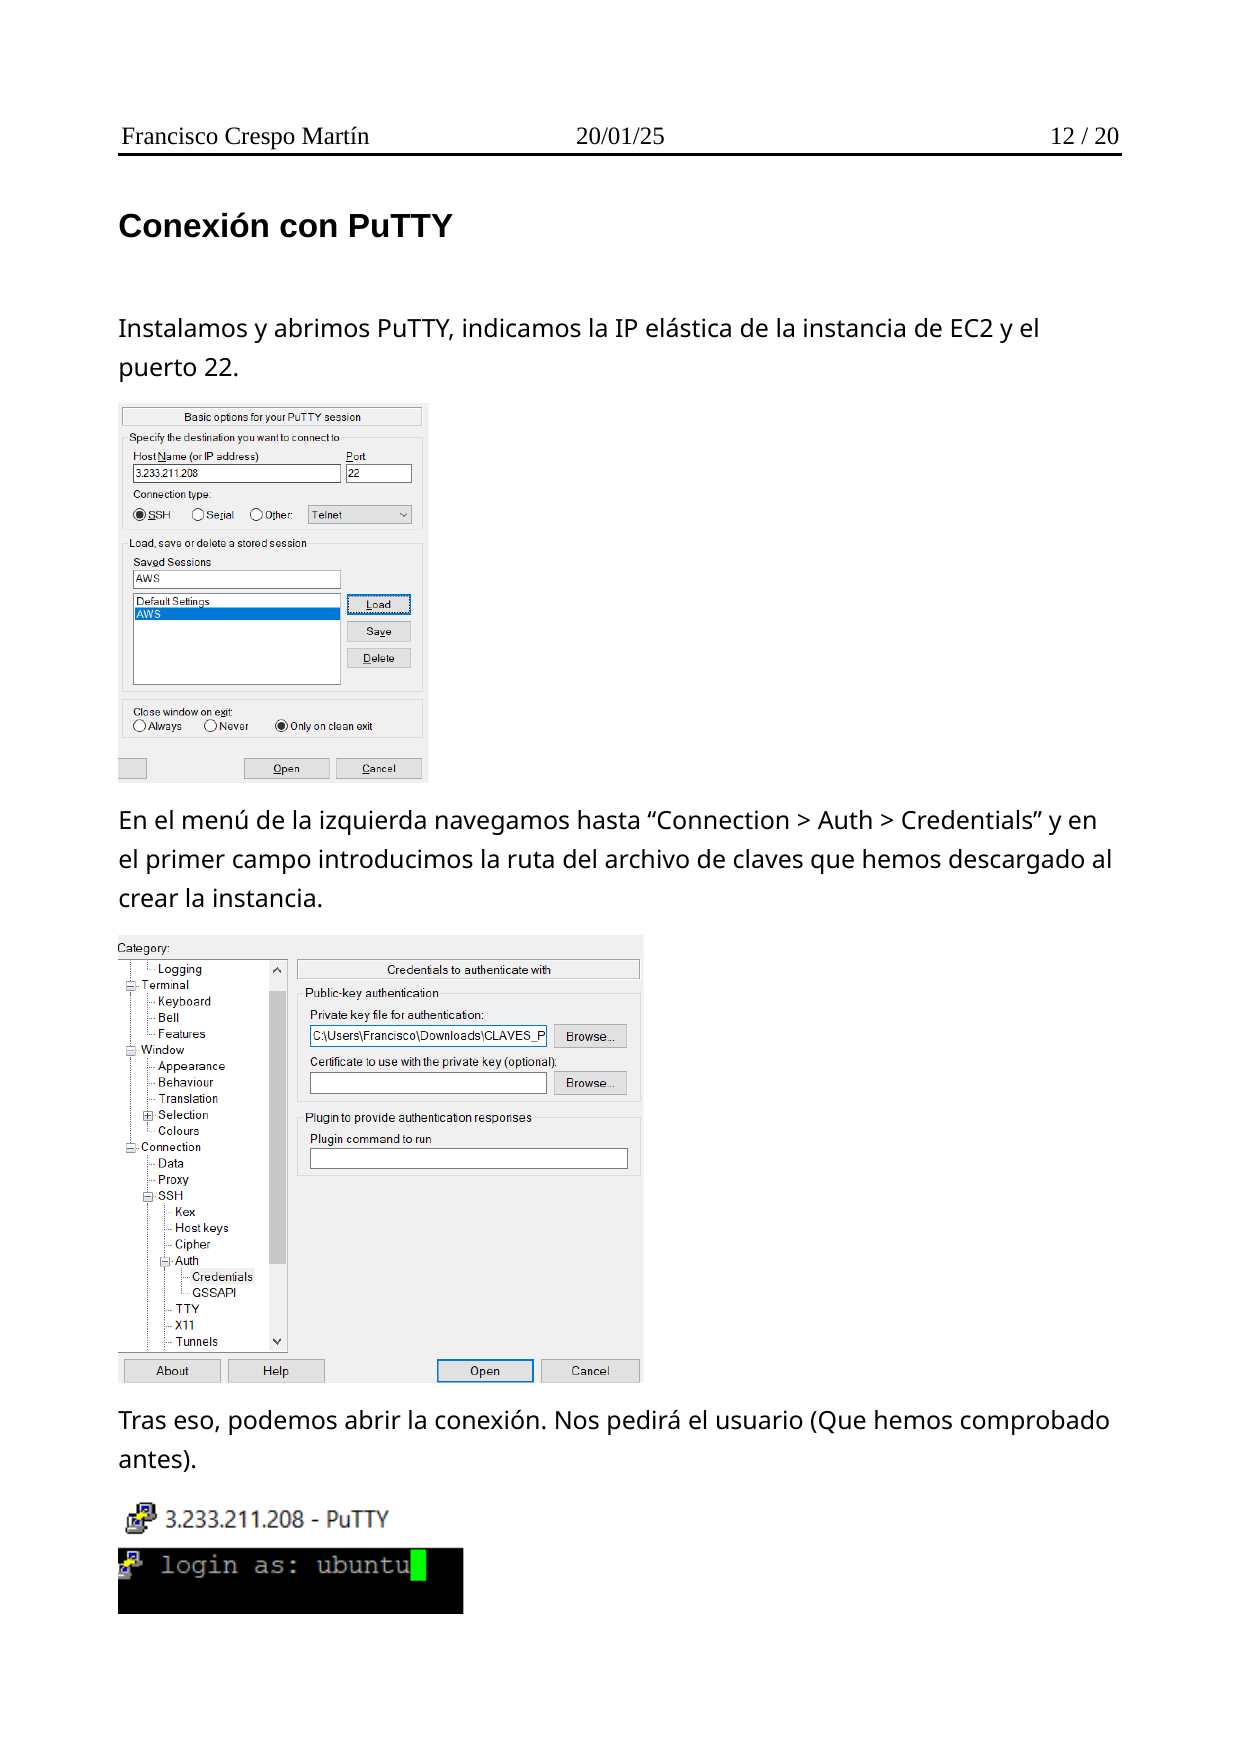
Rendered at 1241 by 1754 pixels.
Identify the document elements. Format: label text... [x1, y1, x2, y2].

picture [118, 934, 644, 1383]
subtitle Conexión con PuTTY [118, 206, 1122, 244]
text Instalamos y abrimos PuTTY, indicamos la IP elástica de la instancia de EC2 y el puerto 22. [118, 311, 1122, 384]
text Tras eso, podemos abrir la conexión. Nos pedirá el usuario (Que hemos comprobado antes). [118, 1402, 1122, 1476]
picture [118, 403, 429, 783]
text En el menú de la izquierda navegamos hasta “Connection > Auth > Credentials” y en el primer campo introducimos la ruta del archivo de claves que hemos descargado al crear la instancia. [118, 802, 1122, 915]
picture [118, 1495, 464, 1614]
